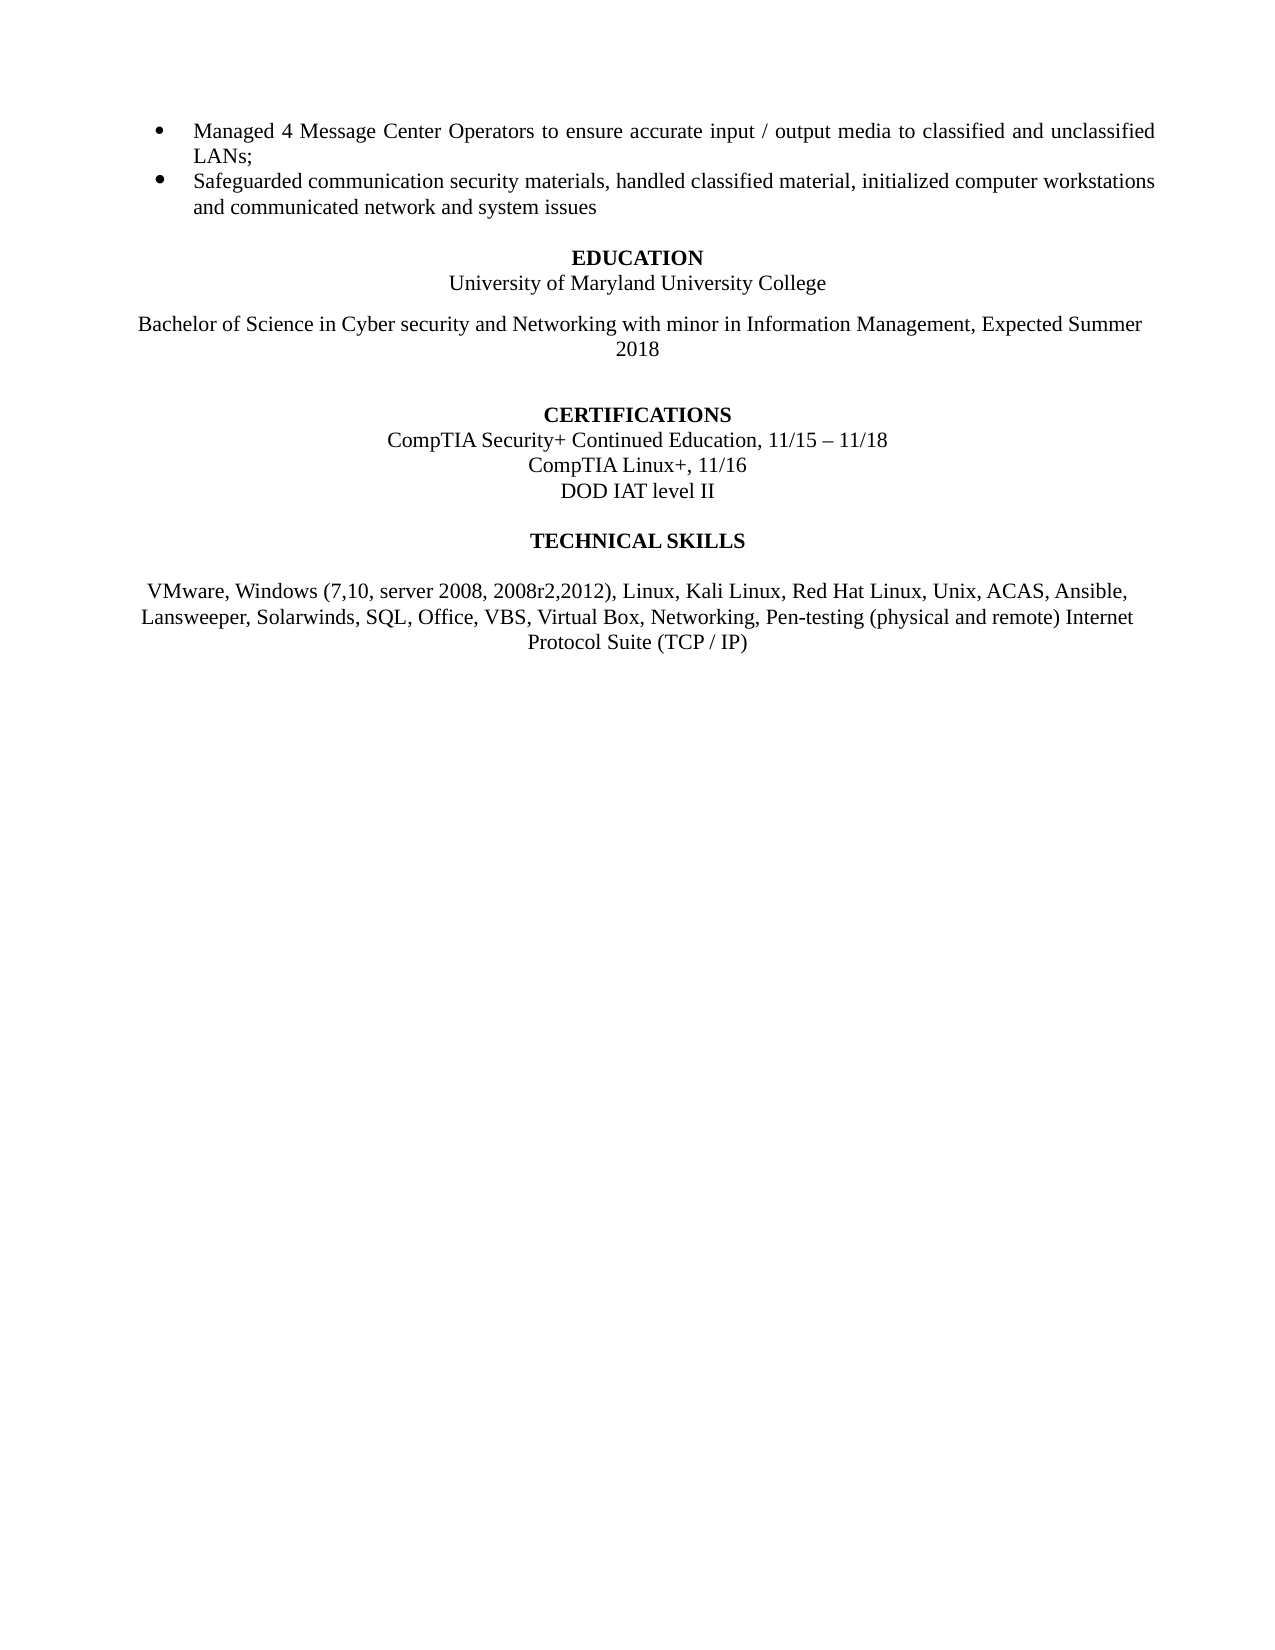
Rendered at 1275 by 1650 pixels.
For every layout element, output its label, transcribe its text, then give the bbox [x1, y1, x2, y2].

text CompTIA Linux+, 11/16 [118, 452, 1157, 478]
text VMware, Windows (7,10, server 2008, 2008r2,2012), Linux, Kali Linux, Red Hat Linux, Unix, ACAS, Ansible, Lansweeper, Solarwinds, SQL, Office, VBS, Virtual Box, Networking, Pen-testing (physical and remote) Internet Protocol Suite (TCP / IP) [118, 578, 1157, 654]
text TECHNICAL SKILLS [118, 528, 1157, 553]
text University of Maryland University College [118, 270, 1157, 295]
text Bachelor of Science in Cyber security and Networking with minor in Information Management, Expected Summer 2018 [118, 311, 1157, 361]
text CompTIA Security+ Continued Education, 11/15 – 11/18 [118, 427, 1157, 452]
list Safeguarded communication security materials, handled classified material, initialized computer workstations and communicated network and system issues [156, 168, 1157, 219]
list EDUCATION [118, 245, 1157, 270]
list CERTIFICATIONS [118, 402, 1157, 427]
text DOD IAT level II [118, 478, 1157, 503]
list Managed 4 Message Center Operators to ensure accurate input / output media to classified and unclassified LANs; [156, 118, 1157, 168]
